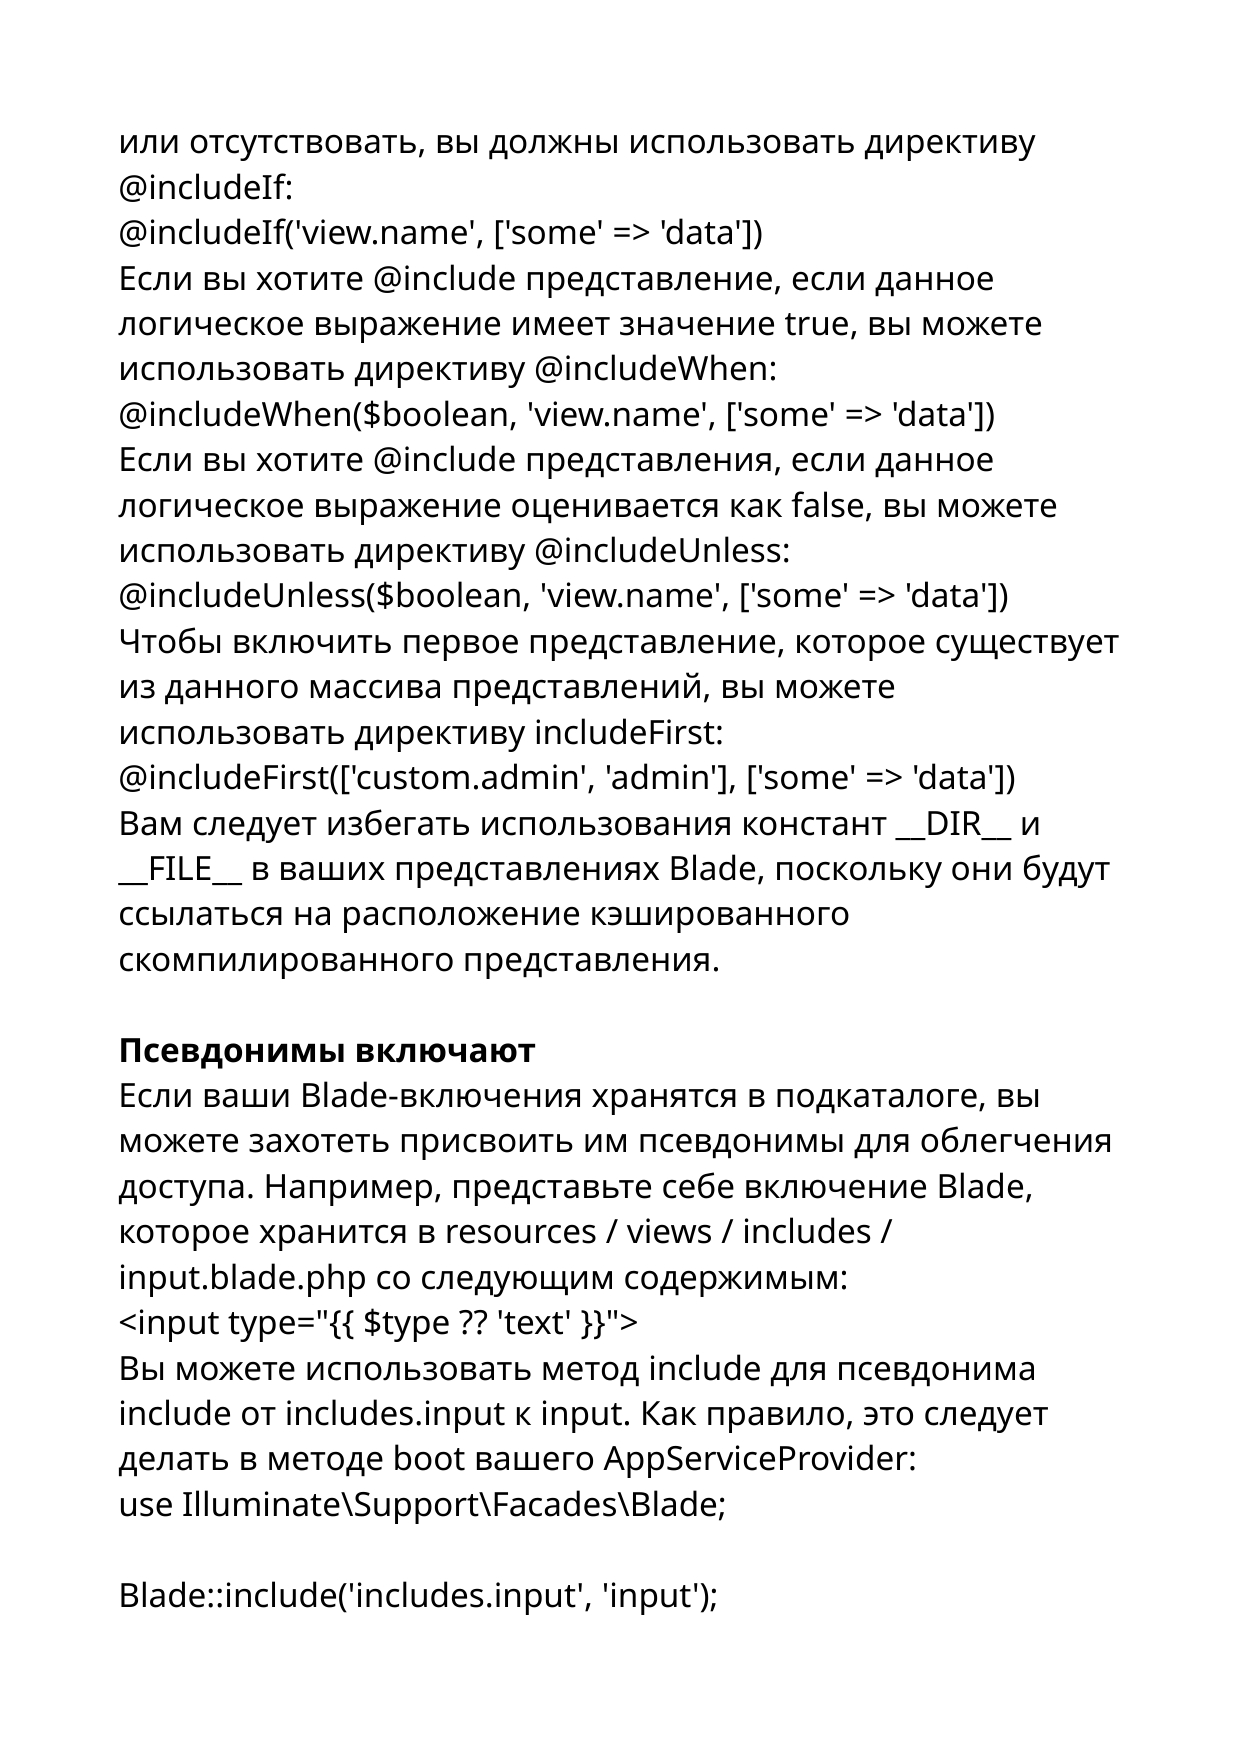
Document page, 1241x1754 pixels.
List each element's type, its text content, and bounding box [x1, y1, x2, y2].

text Чтобы включить первое представление, которое существует из данного массива представлений, вы можете использовать директиву includeFirst: [118, 618, 1122, 754]
text Если вы хотите @include представление, если данное логическое выражение имеет значение true, вы можете использовать директиву @includeWhen: [118, 254, 1122, 391]
text use Illuminate\Support\Facades\Blade; [118, 1481, 1122, 1526]
text Если вы хотите @include представления, если данное логическое выражение оценивается как false, вы можете использовать директиву @includeUnless: [118, 436, 1122, 572]
text Вы можете использовать метод include для псевдонима include от includes.input к input. Как правило, это следует делать в методе boot вашего AppServiceProvider: [118, 1344, 1122, 1481]
text Псевдонимы включают [118, 1026, 1122, 1072]
text <input type="{{ $type ?? 'text' }}"> [118, 1299, 1122, 1344]
text @includeUnless($boolean, 'view.name', ['some' => 'data']) [118, 572, 1122, 618]
text @includeFirst(['custom.admin', 'admin'], ['some' => 'data']) [118, 754, 1122, 799]
text @includeIf('view.name', ['some' => 'data']) [118, 209, 1122, 254]
text @includeWhen($boolean, 'view.name', ['some' => 'data']) [118, 391, 1122, 436]
text Вам следует избегать использования констант __DIR__ и __FILE__ в ваших представлениях Blade, поскольку они будут ссылаться на расположение кэшированного скомпилированного представления. [118, 799, 1122, 981]
text Blade::include('includes.input', 'input'); [118, 1571, 1122, 1617]
text или отсутствовать, вы должны использовать директиву @includeIf: [118, 118, 1122, 209]
text Если ваши Blade-включения хранятся в подкаталоге, вы можете захотеть присвоить им псевдонимы для облегчения доступа. Например, представьте себе включение Blade, которое хранится в resources / views / includes / input.blade.php со следующим содержимым: [118, 1072, 1122, 1299]
